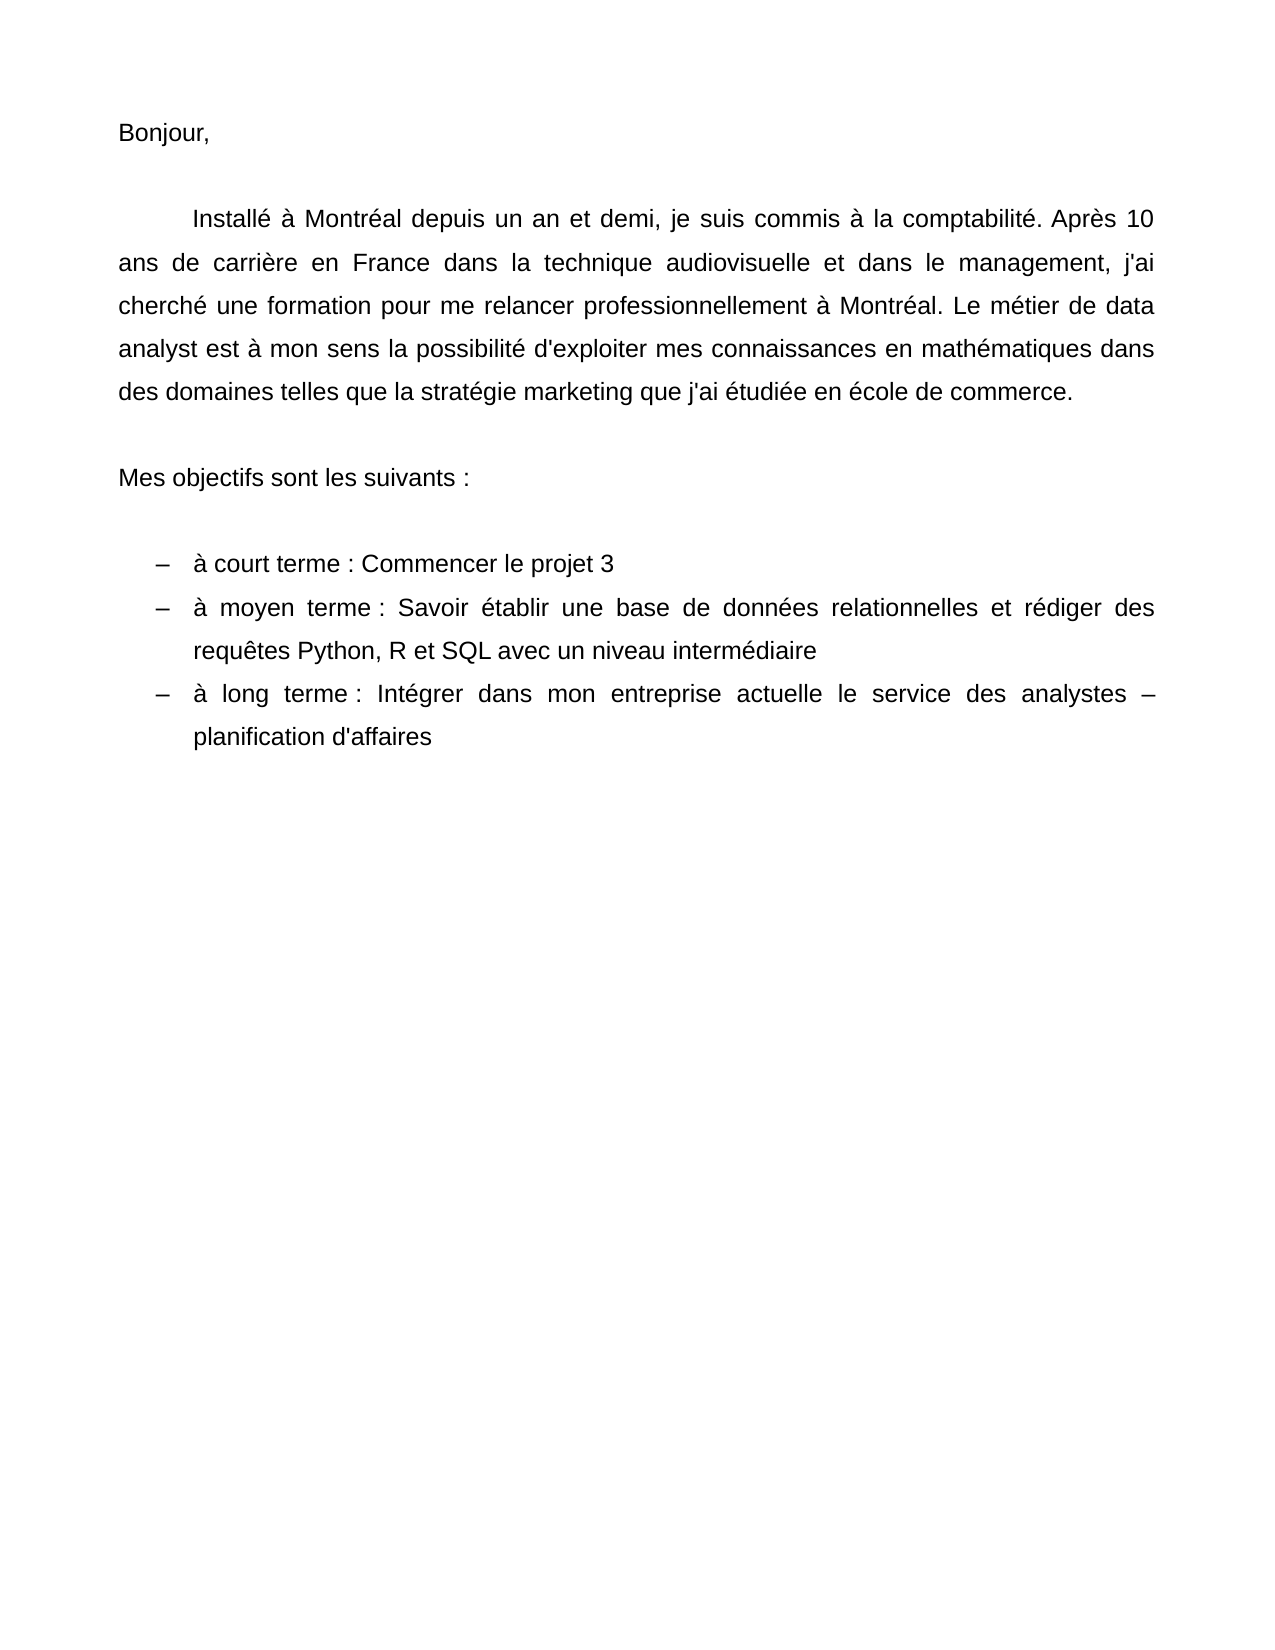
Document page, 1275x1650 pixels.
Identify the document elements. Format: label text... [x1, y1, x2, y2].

list à court terme : Commencer le projet 3 [156, 549, 1157, 578]
text Installé à Montréal depuis un an et demi, je suis commis à la comptabilité. Après 10 ans de carrière en France dans la technique audiovisuelle et dans le management, j'ai cherché une formation pour me relancer professionnellement à Montréal. Le métier de data analyst est à mon sens la possibilité d'exploiter mes connaissances en mathématiques dans des domaines telles que la stratégie marketing que j'ai étudiée en école de commerce. [118, 204, 1157, 406]
text Bonjour, [118, 118, 1157, 147]
list à long terme : Intégrer dans mon entreprise actuelle le service des analystes – planification d'affaires [156, 679, 1157, 751]
text Mes objectifs sont les suivants : [118, 463, 1157, 492]
list à moyen terme : Savoir établir une base de données relationnelles et rédiger des requêtes Python, R et SQL avec un niveau intermédiaire [156, 593, 1157, 664]
